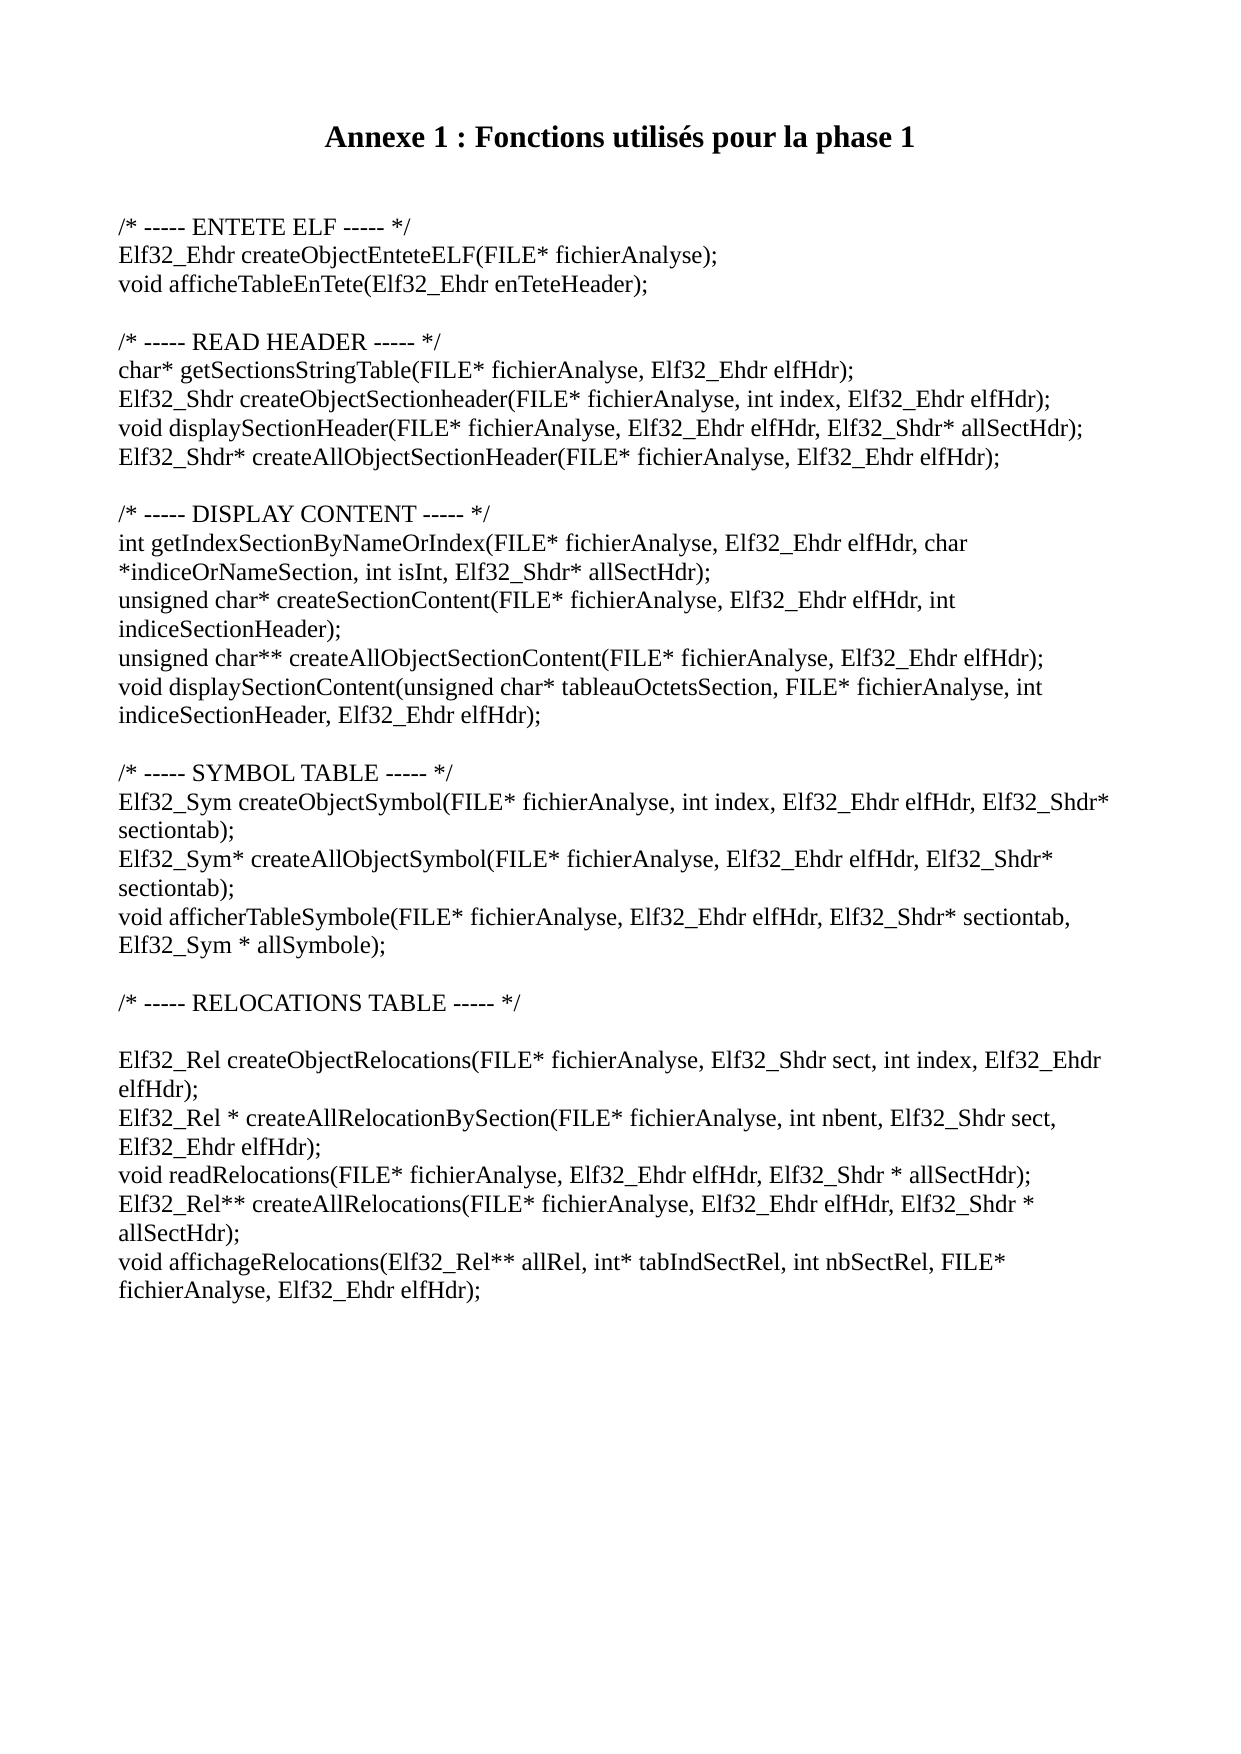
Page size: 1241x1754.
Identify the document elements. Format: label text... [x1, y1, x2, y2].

text Elf32_Rel** createAllRelocations(FILE* fichierAnalyse, Elf32_Ehdr elfHdr, Elf32_Shdr * allSectHdr); [118, 1189, 1122, 1247]
text void displaySectionHeader(FILE* fichierAnalyse, Elf32_Ehdr elfHdr, Elf32_Shdr* allSectHdr); [118, 413, 1122, 442]
text /* ----- ENTETE ELF ----- */ [118, 212, 1122, 240]
text unsigned char* createSectionContent(FILE* fichierAnalyse, Elf32_Ehdr elfHdr, int indiceSectionHeader); [118, 585, 1122, 643]
text void afficheTableEnTete(Elf32_Ehdr enTeteHeader); [118, 269, 1122, 298]
text /* ----- DISPLAY CONTENT ----- */ [118, 499, 1122, 528]
text char* getSectionsStringTable(FILE* fichierAnalyse, Elf32_Ehdr elfHdr); [118, 355, 1122, 384]
text void affichageRelocations(Elf32_Rel** allRel, int* tabIndSectRel, int nbSectRel, FILE* fichierAnalyse, Elf32_Ehdr elfHdr); [118, 1247, 1122, 1304]
text Annexe 1 : Fonctions utilisés pour la phase 1 [118, 118, 1122, 154]
text void afficherTableSymbole(FILE* fichierAnalyse, Elf32_Ehdr elfHdr, Elf32_Shdr* sectiontab, Elf32_Sym * allSymbole); [118, 902, 1122, 959]
text unsigned char** createAllObjectSectionContent(FILE* fichierAnalyse, Elf32_Ehdr elfHdr); [118, 643, 1122, 672]
text int getIndexSectionByNameOrIndex(FILE* fichierAnalyse, Elf32_Ehdr elfHdr, char *indiceOrNameSection, int isInt, Elf32_Shdr* allSectHdr); [118, 528, 1122, 585]
text Elf32_Rel createObjectRelocations(FILE* fichierAnalyse, Elf32_Shdr sect, int index, Elf32_Ehdr elfHdr); [118, 1045, 1122, 1103]
text Elf32_Shdr* createAllObjectSectionHeader(FILE* fichierAnalyse, Elf32_Ehdr elfHdr); [118, 442, 1122, 470]
text /* ----- READ HEADER ----- */ [118, 327, 1122, 355]
text Elf32_Rel * createAllRelocationBySection(FILE* fichierAnalyse, int nbent, Elf32_Shdr sect, Elf32_Ehdr elfHdr); [118, 1103, 1122, 1160]
text Elf32_Shdr createObjectSectionheader(FILE* fichierAnalyse, int index, Elf32_Ehdr elfHdr); [118, 384, 1122, 413]
text /* ----- RELOCATIONS TABLE ----- */ [118, 988, 1122, 1017]
text /* ----- SYMBOL TABLE ----- */ [118, 758, 1122, 787]
text Elf32_Sym* createAllObjectSymbol(FILE* fichierAnalyse, Elf32_Ehdr elfHdr, Elf32_Shdr* sectiontab); [118, 844, 1122, 902]
text void displaySectionContent(unsigned char* tableauOctetsSection, FILE* fichierAnalyse, int indiceSectionHeader, Elf32_Ehdr elfHdr); [118, 672, 1122, 729]
text Elf32_Ehdr createObjectEnteteELF(FILE* fichierAnalyse); [118, 240, 1122, 269]
text Elf32_Sym createObjectSymbol(FILE* fichierAnalyse, int index, Elf32_Ehdr elfHdr, Elf32_Shdr* sectiontab); [118, 787, 1122, 844]
text void readRelocations(FILE* fichierAnalyse, Elf32_Ehdr elfHdr, Elf32_Shdr * allSectHdr); [118, 1160, 1122, 1189]
